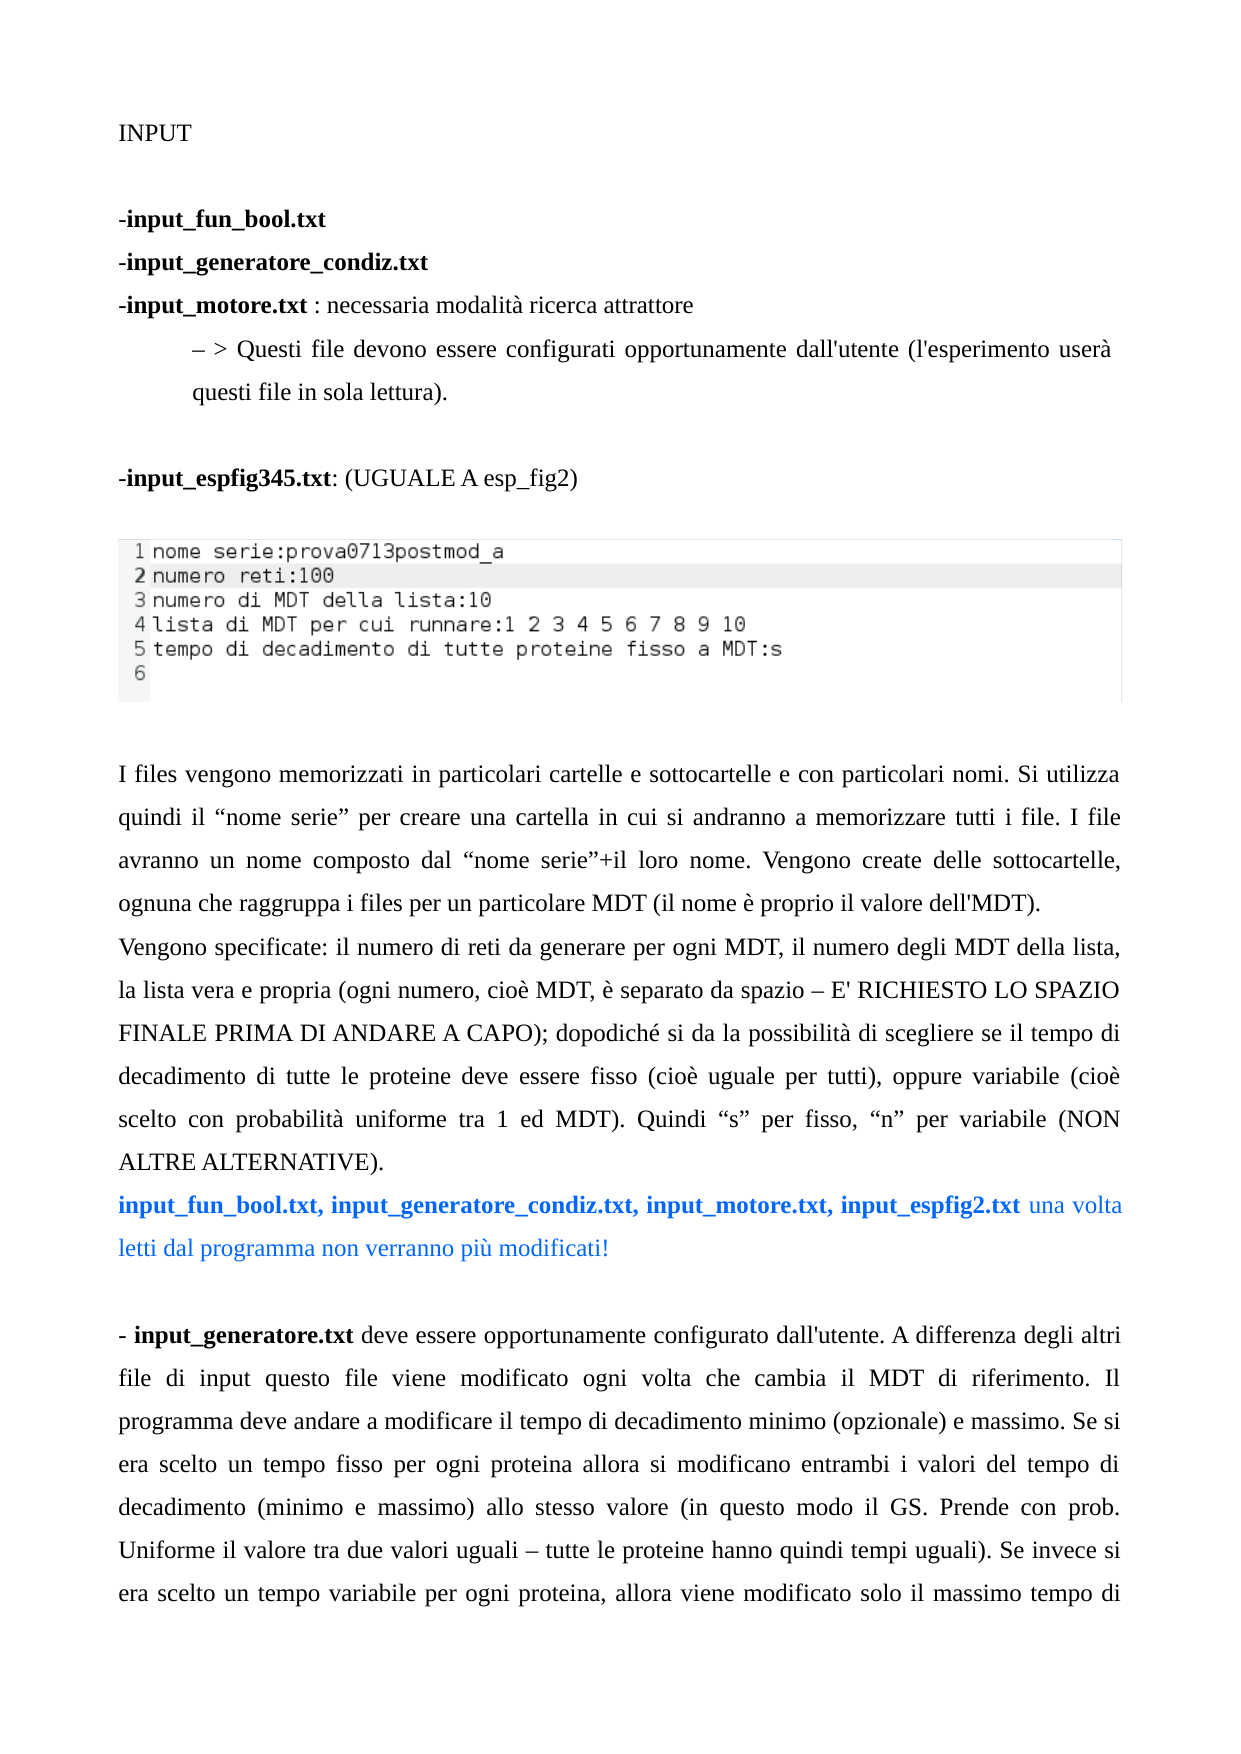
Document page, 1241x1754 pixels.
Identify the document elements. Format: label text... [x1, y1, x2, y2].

text -input_fun_bool.txt [118, 204, 1122, 233]
picture [118, 539, 1123, 702]
text INPUT [118, 118, 1122, 147]
text -input_generatore_condiz.txt [118, 247, 1122, 276]
text – > Questi file devono essere configurati opportunamente dall'utente (l'esperimento userà questi file in sola lettura). [118, 334, 1122, 406]
text I files vengono memorizzati in particolari cartelle e sottocartelle e con particolari nomi. Si utilizza quindi il “nome serie” per creare una cartella in cui si andranno a memorizzare tutti i file. I file avranno un nome composto dal “nome serie”+il loro nome. Vengono create delle sottocartelle, ognuna che raggruppa i files per un particolare MDT (il nome è proprio il valore dell'MDT). [118, 759, 1122, 917]
text input_fun_bool.txt, input_generatore_condiz.txt, input_motore.txt, input_espfig2.txt una volta letti dal programma non verranno più modificati! [118, 1190, 1122, 1262]
text -input_espfig345.txt: (UGUALE A esp_fig2) [118, 463, 1122, 492]
text -input_motore.txt : necessaria modalità ricerca attrattore [118, 291, 1122, 319]
text - input_generatore.txt deve essere opportunamente configurato dall'utente. A differenza degli altri file di input questo file viene modificato ogni volta che cambia il MDT di riferimento. Il programma deve andare a modificare il tempo di decadimento minimo (opzionale) e massimo. Se si era scelto un tempo fisso per ogni proteina allora si modificano entrambi i valori del tempo di decadimento (minimo e massimo) allo stesso valore (in questo modo il GS. Prende con prob. Uniforme il valore tra due valori uguali – tutte le proteine hanno quindi tempi uguali). Se invece si era scelto un tempo variabile per ogni proteina, allora viene modificato solo il massimo tempo di [118, 1320, 1122, 1607]
text Vengono specificate: il numero di reti da generare per ogni MDT, il numero degli MDT della lista, la lista vera e propria (ogni numero, cioè MDT, è separato da spazio – E' RICHIESTO LO SPAZIO FINALE PRIMA DI ANDARE A CAPO); dopodiché si da la possibilità di scegliere se il tempo di decadimento di tutte le proteine deve essere fisso (cioè uguale per tutti), oppure variabile (cioè scelto con probabilità uniforme tra 1 ed MDT). Quindi “s” per fisso, “n” per variabile (NON ALTRE ALTERNATIVE). [118, 932, 1122, 1176]
